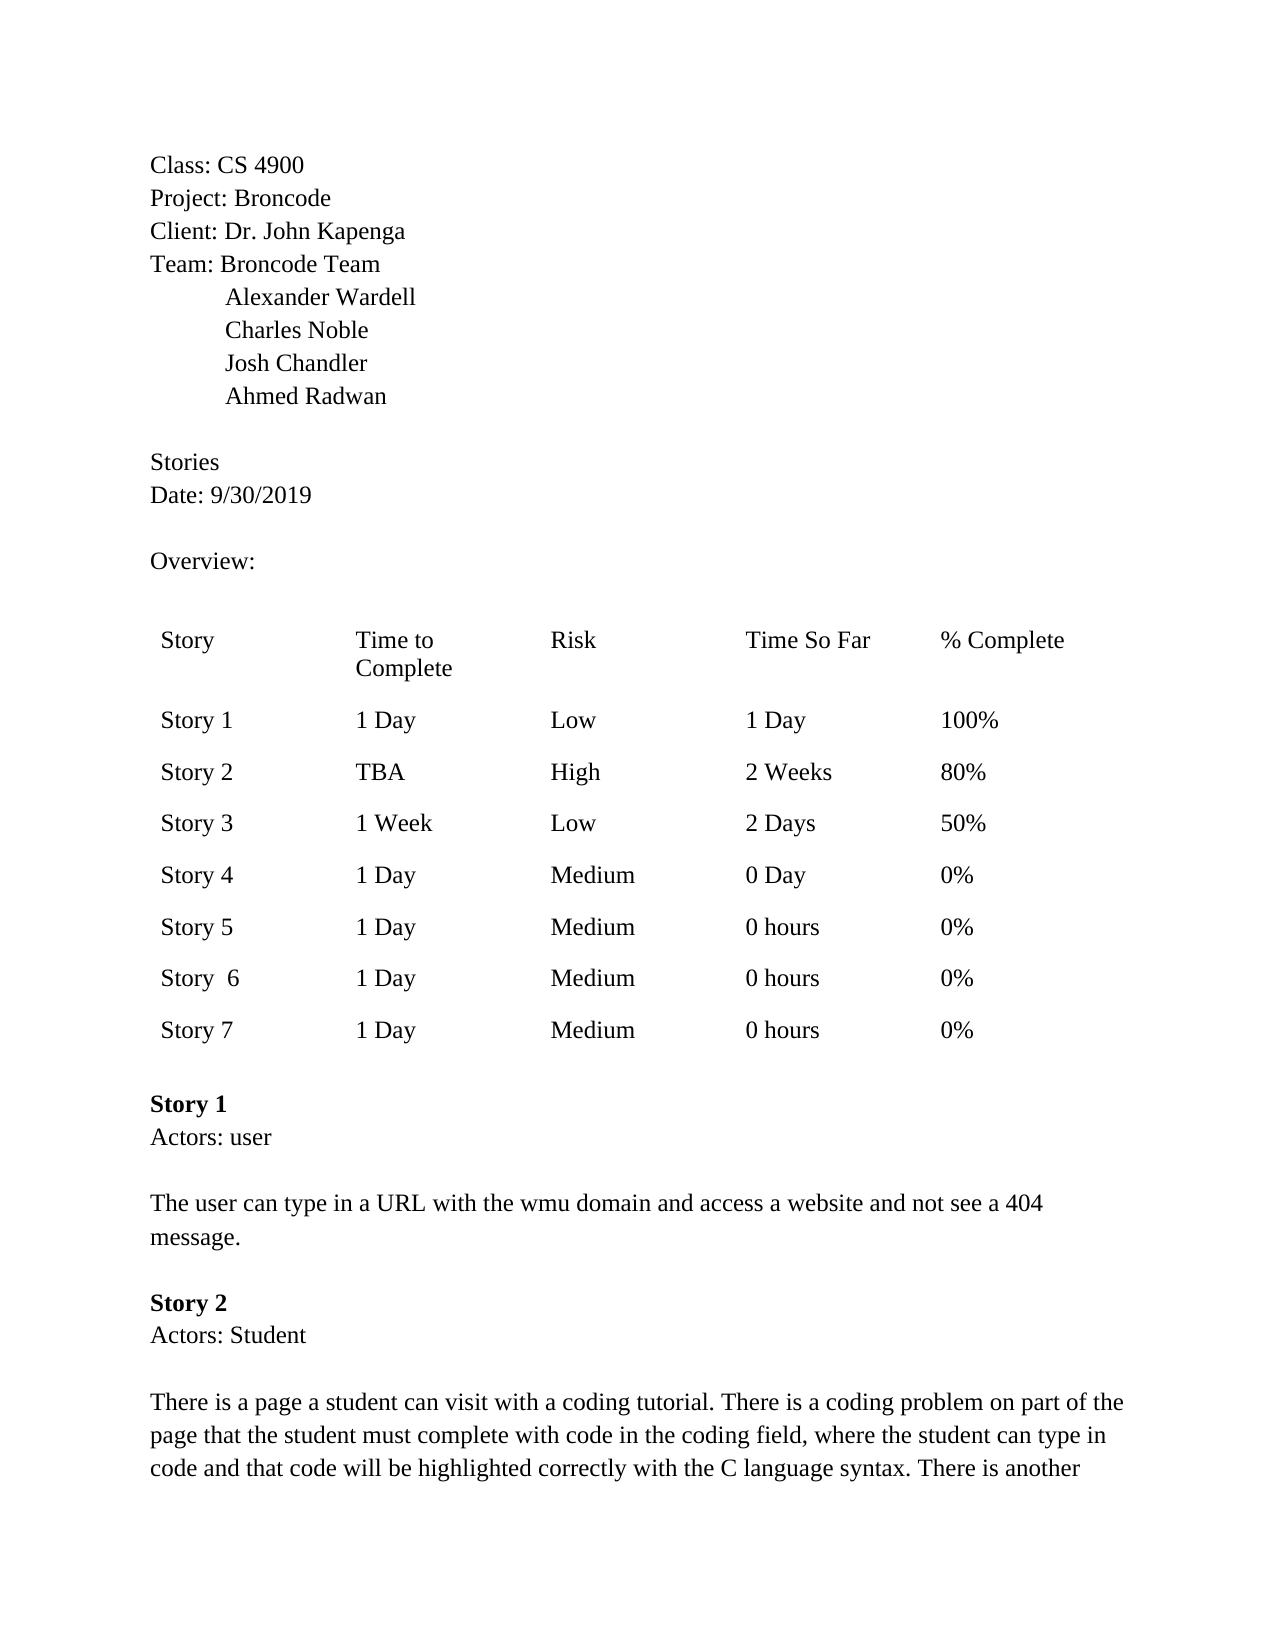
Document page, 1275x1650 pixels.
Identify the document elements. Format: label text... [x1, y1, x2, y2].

table_cell 0 hours [736, 953, 929, 1003]
text Josh Chandler [150, 348, 1125, 377]
table_cell Story 2 [151, 746, 344, 796]
text Team: Broncode Team [150, 249, 1125, 278]
table_cell Story 4 [151, 850, 344, 899]
table_cell 0 hours [736, 901, 929, 951]
text Class: CS 4900 [150, 150, 1125, 179]
table_cell Medium [541, 850, 734, 899]
text Actors: user [150, 1122, 1125, 1151]
table_cell Story 6 [151, 953, 344, 1003]
table_header % Complete [931, 614, 1124, 693]
text Actors: Student [150, 1321, 1125, 1349]
table_cell 0% [931, 1005, 1124, 1054]
table_cell 100% [931, 695, 1124, 744]
text Stories [150, 447, 1125, 476]
table_cell 1 Day [346, 901, 539, 951]
table_cell Story 1 [151, 695, 344, 744]
text Story 1 [150, 1089, 1125, 1118]
table_cell 1 Day [346, 953, 539, 1003]
table_cell 2 Weeks [736, 746, 929, 796]
text The user can type in a URL with the wmu domain and access a website and not see a 404 message. [150, 1188, 1125, 1250]
table_cell 1 Day [346, 695, 539, 744]
table_cell 1 Week [346, 798, 539, 848]
table_header Time So Far [736, 614, 929, 693]
table_cell 0 Day [736, 850, 929, 899]
table_cell 1 Day [736, 695, 929, 744]
table_cell 0% [931, 850, 1124, 899]
table_cell 0% [931, 901, 1124, 951]
text There is a page a student can visit with a coding tutorial. There is a coding problem on part of the page that the student must complete with code in the coding field, where the student can type in code and that code will be highlighted correctly with the C language syntax. There is another [150, 1387, 1125, 1481]
table_cell 2 Days [736, 798, 929, 848]
table_cell Medium [541, 953, 734, 1003]
table_cell 1 Day [346, 1005, 539, 1054]
table_header Time to Complete [346, 614, 539, 693]
table_cell Medium [541, 1005, 734, 1054]
table_cell TBA [346, 746, 539, 796]
text Ahmed Radwan [150, 381, 1125, 410]
table_header Story [151, 614, 344, 693]
text Date: 9/30/2019 [150, 480, 1125, 509]
text Story 2 [150, 1288, 1125, 1316]
table_cell Story 5 [151, 901, 344, 951]
table_cell 50% [931, 798, 1124, 848]
text Alexander Wardell [150, 282, 1125, 311]
table_cell Low [541, 798, 734, 848]
text Project: Broncode [150, 183, 1125, 212]
table_cell 80% [931, 746, 1124, 796]
table_cell 1 Day [346, 850, 539, 899]
text Charles Noble [150, 315, 1125, 344]
table_cell Story 3 [151, 798, 344, 848]
text Overview: [150, 546, 1125, 575]
table_cell Low [541, 695, 734, 744]
table_cell High [541, 746, 734, 796]
table_header Risk [541, 614, 734, 693]
table_cell Medium [541, 901, 734, 951]
text Client: Dr. John Kapenga [150, 216, 1125, 245]
table_cell 0 hours [736, 1005, 929, 1054]
table_cell 0% [931, 953, 1124, 1003]
table_cell Story 7 [151, 1005, 344, 1054]
